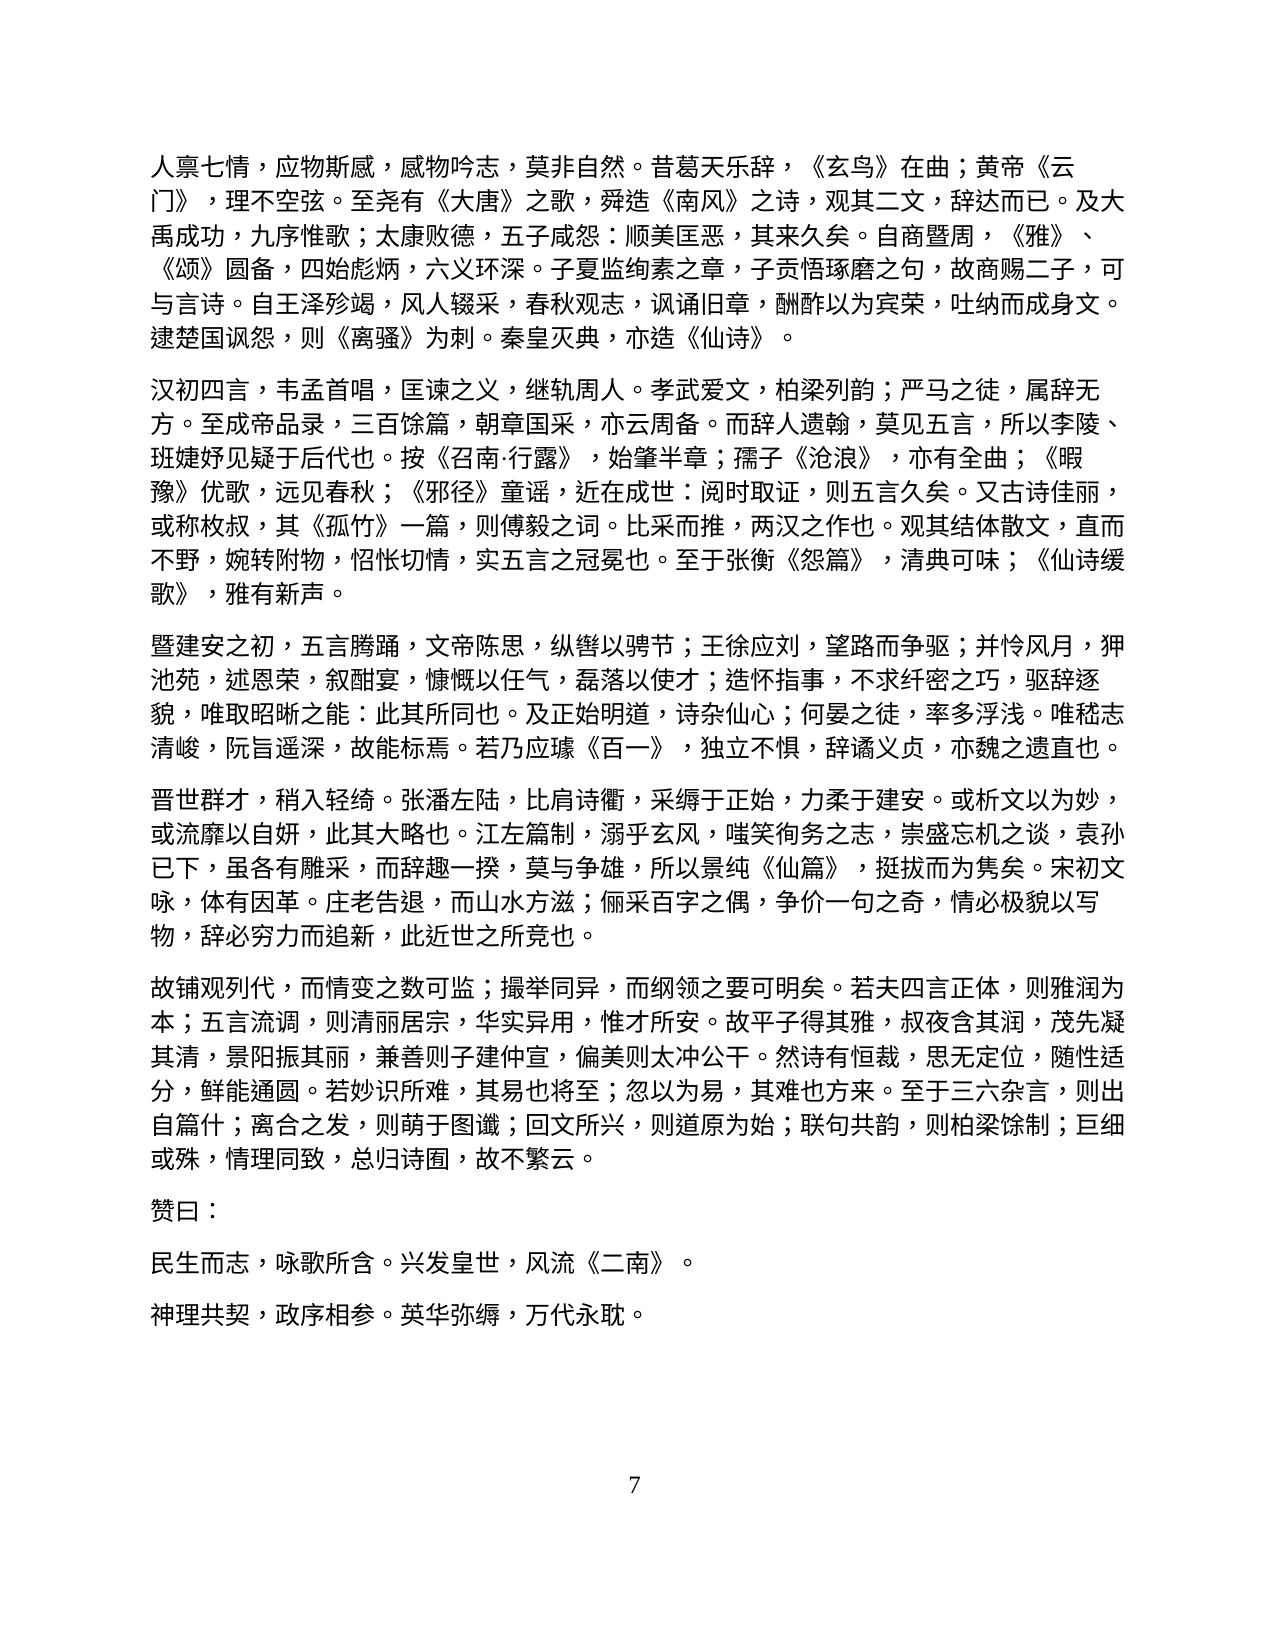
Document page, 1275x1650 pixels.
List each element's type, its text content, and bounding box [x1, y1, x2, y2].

text 晋世群才，稍入轻绮。张潘左陆，比肩诗衢，采缛于正始，力柔于建安。或析文以为妙，或流靡以自妍，此其大略也。江左篇制，溺乎玄风，嗤笑徇务之志，崇盛忘机之谈，袁孙已下，虽各有雕采，而辞趣一揆，莫与争雄，所以景纯《仙篇》，挺拔而为隽矣。宋初文咏，体有因革。庄老告退，而山水方滋；俪采百字之偶，争价一句之奇，情必极貌以写物，辞必穷力而追新，此近世之所竞也。 [150, 783, 1125, 953]
text 人禀七情，应物斯感，感物吟志，莫非自然。昔葛天乐辞，《玄鸟》在曲；黄帝《云门》，理不空弦。至尧有《大唐》之歌，舜造《南风》之诗，观其二文，辞达而已。及大禹成功，九序惟歌；太康败德，五子咸怨：顺美匡恶，其来久矣。自商暨周，《雅》、《颂》圆备，四始彪炳，六义环深。子夏监绚素之章，子贡悟琢磨之句，故商赐二子，可与言诗。自王泽殄竭，风人辍采，春秋观志，讽诵旧章，酬酢以为宾荣，吐纳而成身文。逮楚国讽怨，则《离骚》为刺。秦皇灭典，亦造《仙诗》。 [150, 150, 1125, 354]
text 暨建安之初，五言腾踊，文帝陈思，纵辔以骋节；王徐应刘，望路而争驱；并怜风月，狎池苑，述恩荣，叙酣宴，慷慨以任气，磊落以使才；造怀指事，不求纤密之巧，驱辞逐貌，唯取昭晰之能∶此其所同也。及正始明道，诗杂仙心；何晏之徒，率多浮浅。唯嵇志清峻，阮旨遥深，故能标焉。若乃应璩《百一》，独立不惧，辞谲义贞，亦魏之遗直也。 [150, 629, 1125, 765]
text 故铺观列代，而情变之数可监；撮举同异，而纲领之要可明矣。若夫四言正体，则雅润为本；五言流调，则清丽居宗，华实异用，惟才所安。故平子得其雅，叔夜含其润，茂先凝其清，景阳振其丽，兼善则子建仲宣，偏美则太冲公干。然诗有恒裁，思无定位，随性适分，鲜能通圆。若妙识所难，其易也将至；忽以为易，其难也方来。至于三六杂言，则出自篇什；离合之发，则萌于图谶；回文所兴，则道原为始；联句共韵，则柏梁馀制；巨细或殊，情理同致，总归诗囿，故不繁云。 [150, 971, 1125, 1175]
text 神理共契，政序相参。英华弥缛，万代永耽。 [150, 1297, 1125, 1331]
text 赞曰∶ [150, 1193, 1125, 1227]
text 汉初四言，韦孟首唱，匡谏之义，继轨周人。孝武爱文，柏梁列韵；严马之徒，属辞无方。至成帝品录，三百馀篇，朝章国采，亦云周备。而辞人遗翰，莫见五言，所以李陵、班婕妤见疑于后代也。按《召南·行露》，始肇半章；孺子《沧浪》，亦有全曲；《暇豫》优歌，远见春秋；《邪径》童谣，近在成世：阅时取证，则五言久矣。又古诗佳丽，或称枚叔，其《孤竹》一篇，则傅毅之词。比采而推，两汉之作也。观其结体散文，直而不野，婉转附物，怊怅切情，实五言之冠冕也。至于张衡《怨篇》，清典可味；《仙诗缓歌》，雅有新声。 [150, 372, 1125, 611]
text 民生而志，咏歌所含。兴发皇世，风流《二南》。 [150, 1245, 1125, 1279]
